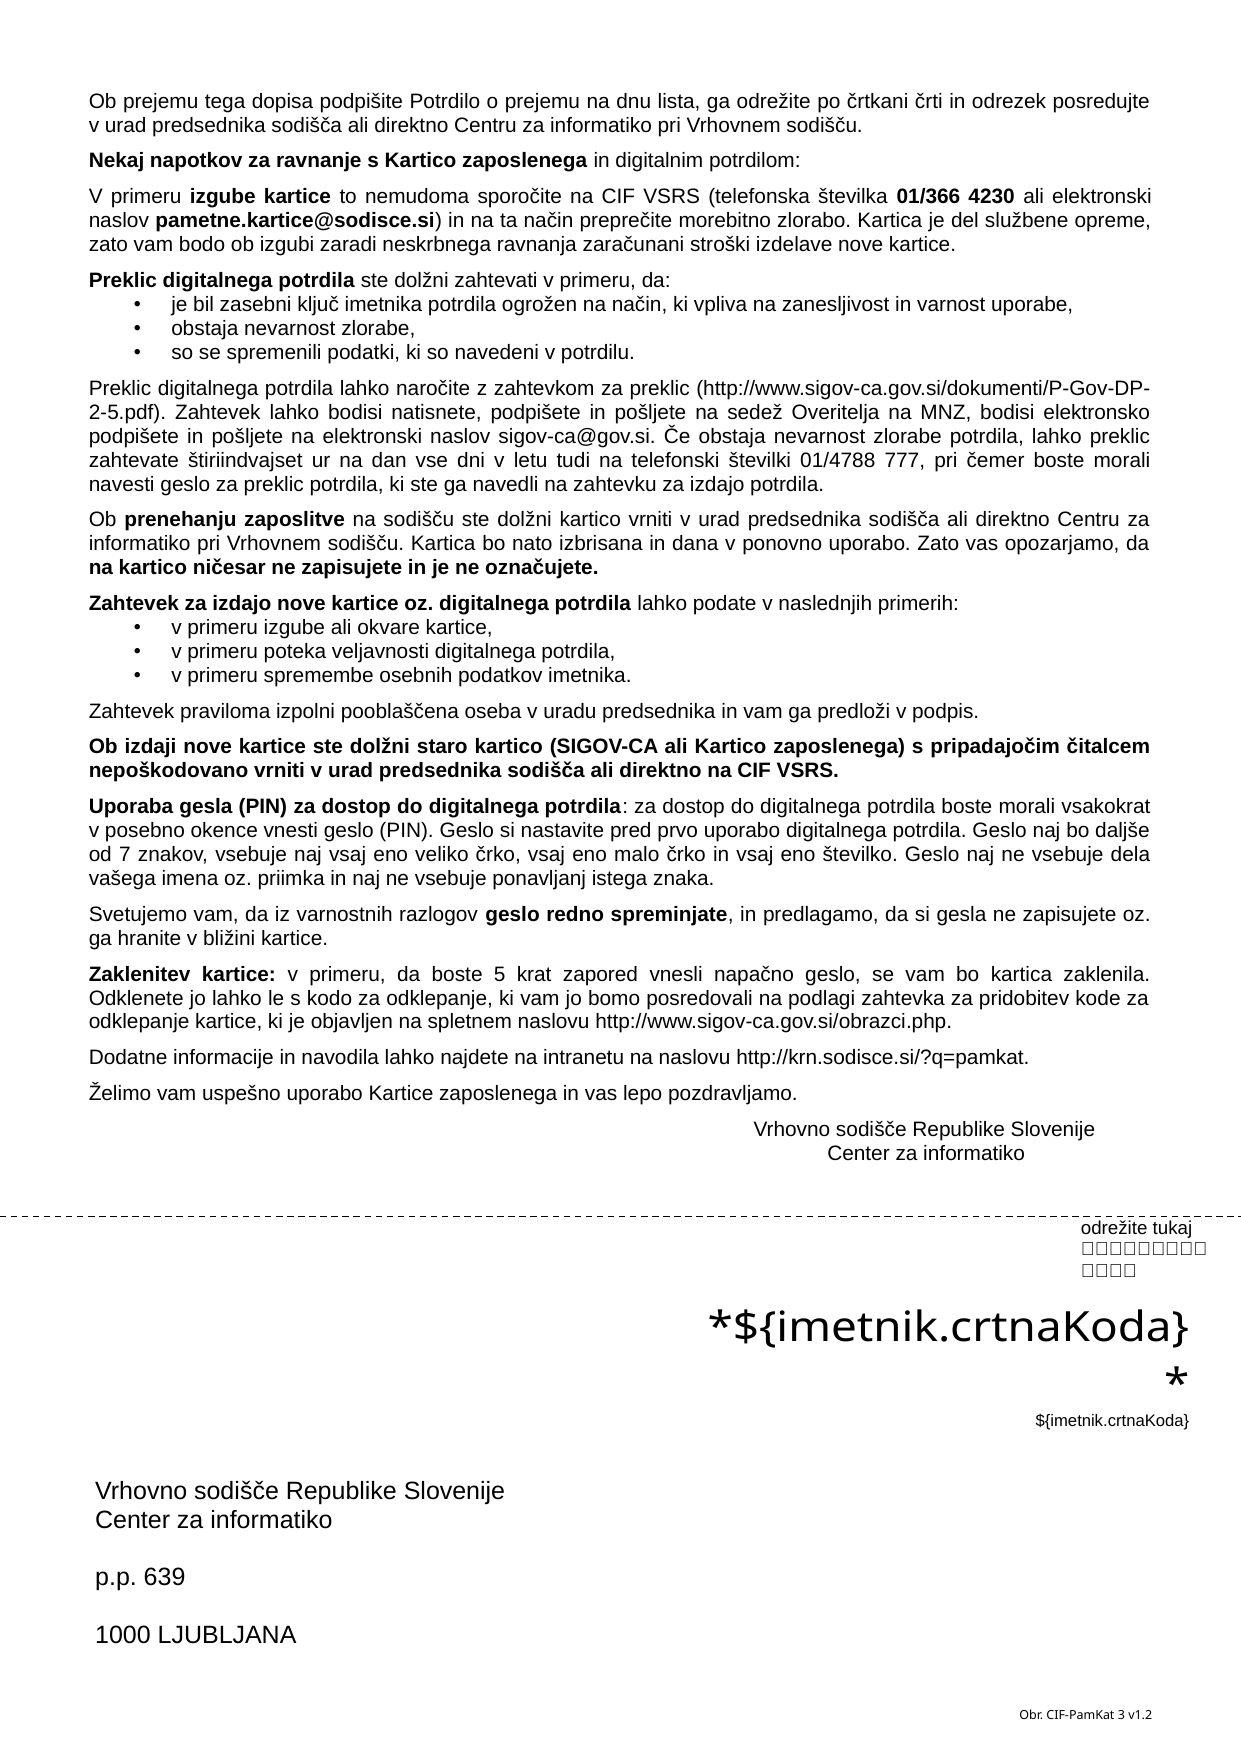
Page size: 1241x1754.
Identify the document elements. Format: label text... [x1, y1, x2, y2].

list v primeru poteka veljavnosti digitalnega potrdila, [133, 639, 1152, 663]
list je bil zasebni ključ imetnika potrdila ogrožen na način, ki vpliva na zanesljivost in varnost uporabe, [133, 292, 1152, 316]
text Ob prejemu tega dopisa podpišite Potrdilo o prejemu na dnu lista, ga odrežite po črtkani črti in odrezek posredujte v urad predsednika sodišča ali direktno Centru za informatiko pri Vrhovnem sodišču. [88, 88, 1152, 136]
text Vrhovno sodišče Republike Slovenije [88, 1116, 1152, 1140]
text Ob prenehanju zaposlitve na sodišču ste dolžni kartico vrniti v urad predsednika sodišča ali direktno Centru za informatiko pri Vrhovnem sodišču. Kartica bo nato izbrisana in dana v ponovno uporabo. Zato vas opozarjamo, da na kartico ničesar ne zapisujete in je ne označujete. [88, 507, 1152, 579]
text Ob izdaji nove kartice ste dolžni staro kartico (SIGOV-CA ali Kartico zaposlenega) s pripadajočim čitalcem nepoškodovano vrniti v urad predsednika sodišča ali direktno na CIF VSRS. [88, 734, 1152, 782]
text Zahtevek za izdajo nove kartice oz. digitalnega potrdila lahko podate v naslednjih primerih: [88, 591, 1152, 615]
text Zaklenitev kartice: v primeru, da boste 5 krat zapored vnesli napačno geslo, se vam bo kartica zaklenila. Odklenete jo lahko le s kodo za odklepanje, ki vam jo bomo posredovali na podlagi zahtevka za pridobitev kode za odklepanje kartice, ki je objavljen na spletnem naslovu http://www.sigov-ca.gov.si/obrazci.php. [88, 961, 1152, 1033]
list v primeru izgube ali okvare kartice, [133, 615, 1152, 639]
text Zahtevek praviloma izpolni pooblaščena oseba v uradu predsednika in vam ga predloži v podpis. [88, 699, 1152, 723]
list so se spremenili podatki, ki so navedeni v potrdilu. [133, 340, 1152, 364]
text Preklic digitalnega potrdila lahko naročite z zahtevkom za preklic (http://www.sigov-ca.gov.si/dokumenti/P-Gov-DP-2-5.pdf). Zahtevek lahko bodisi natisnete, podpišete in pošljete na sedež Overitelja na MNZ, bodisi elektronsko podpišete in pošljete na elektronski naslov sigov-ca@gov.si. Če obstaja nevarnost zlorabe potrdila, lahko preklic zahtevate štiriindvajset ur na dan vse dni v letu tudi na telefonski številki 01/4788 777, pri čemer boste morali navesti geslo za preklic potrdila, ki ste ga navedli na zahtevku za izdajo potrdila. [88, 376, 1152, 495]
text *${imetnik.crtnaKoda}* [706, 1297, 1189, 1410]
text Svetujemo vam, da iz varnostnih razlogov geslo redno spreminjate, in predlagamo, da si gesla ne zapisujete oz. ga hranite v bližini kartice. [88, 902, 1152, 949]
list obstaja nevarnost zlorabe, [133, 316, 1152, 340]
text Uporaba gesla (PIN) za dostop do digitalnega potrdila: za dostop do digitalnega potrdila boste morali vsakokrat v posebno okence vnesti geslo (PIN). Geslo si nastavite pred prvo uporabo digitalnega potrdila. Geslo naj bo daljše od 7 znakov, vsebuje naj vsaj eno veliko črko, vsaj eno malo črko in vsaj eno številko. Geslo naj ne vsebuje dela vašega imena oz. priimka in naj ne vsebuje ponavljanj istega znaka. [88, 794, 1152, 890]
text ${imetnik.crtnaKoda} [706, 1410, 1189, 1429]
list v primeru spremembe osebnih podatkov imetnika. [133, 663, 1152, 687]
text V primeru izgube kartice to nemudoma sporočite na CIF VSRS (telefonska številka 01/366 4230 ali elektronski naslov pametne.kartice@sodisce.si) in na ta način preprečite morebitno zlorabo. Kartica je del službene opreme, zato vam bodo ob izgubi zaradi neskrbnega ravnanja zaračunani stroški izdelave nove kartice. [88, 184, 1152, 256]
text Dodatne informacije in navodila lahko najdete na intranetu na naslovu http://krn.sodisce.si/?q=pamkat. [88, 1045, 1152, 1069]
text Želimo vam uspešno uporabo Kartice zaposlenega in vas lepo pozdravljamo. [88, 1081, 1152, 1105]
text Preklic digitalnega potrdila ste dolžni zahtevati v primeru, da: [88, 268, 1152, 292]
text Center za informatiko [88, 1140, 1152, 1164]
text Nekaj napotkov za ravnanje s Kartico zaposlenega in digitalnim potrdilom: [88, 148, 1152, 172]
